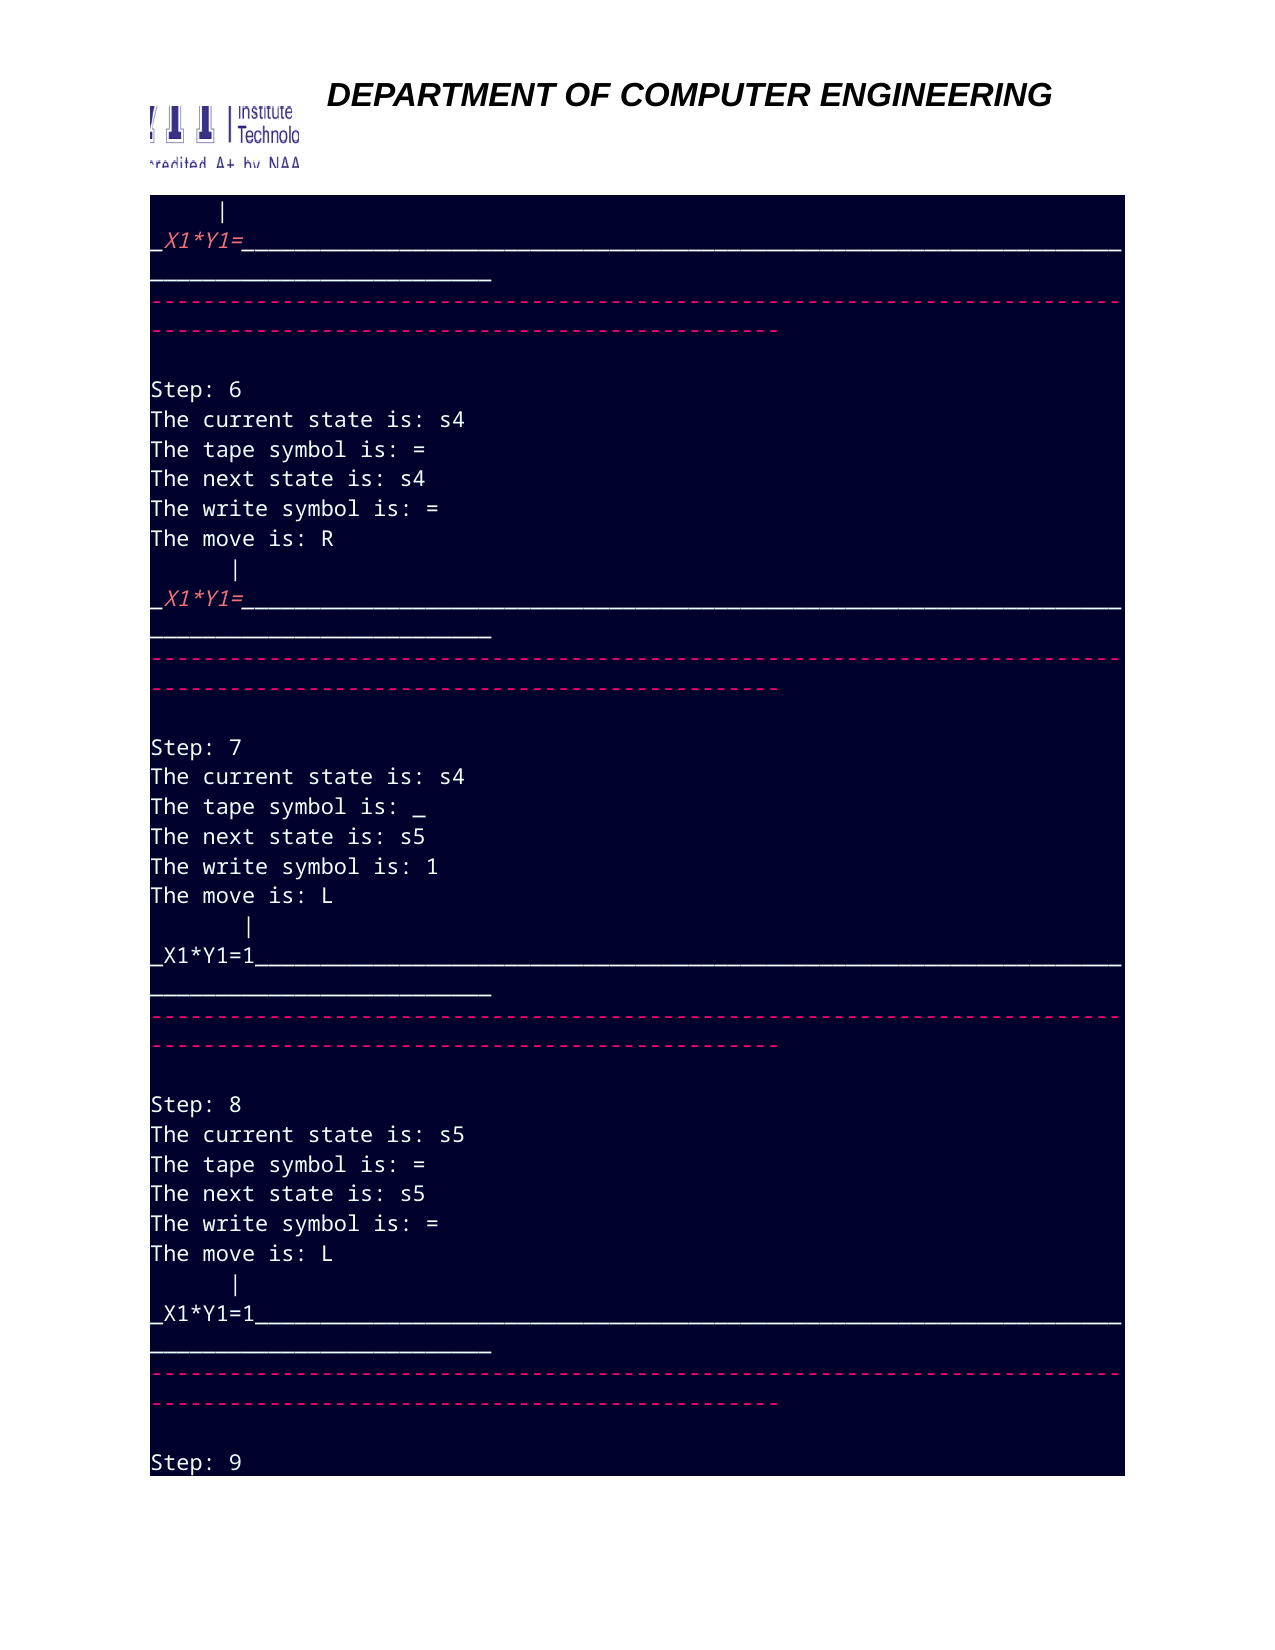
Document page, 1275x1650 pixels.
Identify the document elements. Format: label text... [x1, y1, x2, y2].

text -------------------------------------------------------------------------------------------------------------------------- [150, 642, 1125, 702]
text | [150, 1268, 1125, 1297]
text The tape symbol is: _ [150, 791, 1125, 821]
text Step: 9 [150, 1446, 1125, 1476]
text The move is: R [150, 523, 1125, 553]
text _X1*Y1=_____________________________________________________________________________________________ [150, 582, 1125, 642]
text The write symbol is: = [150, 493, 1125, 523]
text Step: 6 [150, 374, 1125, 404]
text The move is: L [150, 1238, 1125, 1268]
text _X1*Y1=1____________________________________________________________________________________________ [150, 1297, 1125, 1357]
text The next state is: s5 [150, 1178, 1125, 1208]
text The current state is: s4 [150, 404, 1125, 433]
text The tape symbol is: = [150, 1148, 1125, 1178]
text Step: 8 [150, 1089, 1125, 1119]
text The next state is: s4 [150, 463, 1125, 493]
text | [150, 195, 1125, 225]
text -------------------------------------------------------------------------------------------------------------------------- [150, 1357, 1125, 1417]
text The tape symbol is: = [150, 433, 1125, 463]
text The move is: L [150, 880, 1125, 910]
text -------------------------------------------------------------------------------------------------------------------------- [150, 999, 1125, 1059]
text _X1*Y1=_____________________________________________________________________________________________ [150, 225, 1125, 284]
text -------------------------------------------------------------------------------------------------------------------------- [150, 284, 1125, 344]
text The write symbol is: 1 [150, 851, 1125, 880]
text | [150, 553, 1125, 582]
text The current state is: s5 [150, 1119, 1125, 1148]
text Step: 7 [150, 731, 1125, 761]
text The current state is: s4 [150, 761, 1125, 791]
text The write symbol is: = [150, 1208, 1125, 1238]
text _X1*Y1=1____________________________________________________________________________________________ [150, 940, 1125, 999]
text | [150, 910, 1125, 940]
text The next state is: s5 [150, 821, 1125, 851]
